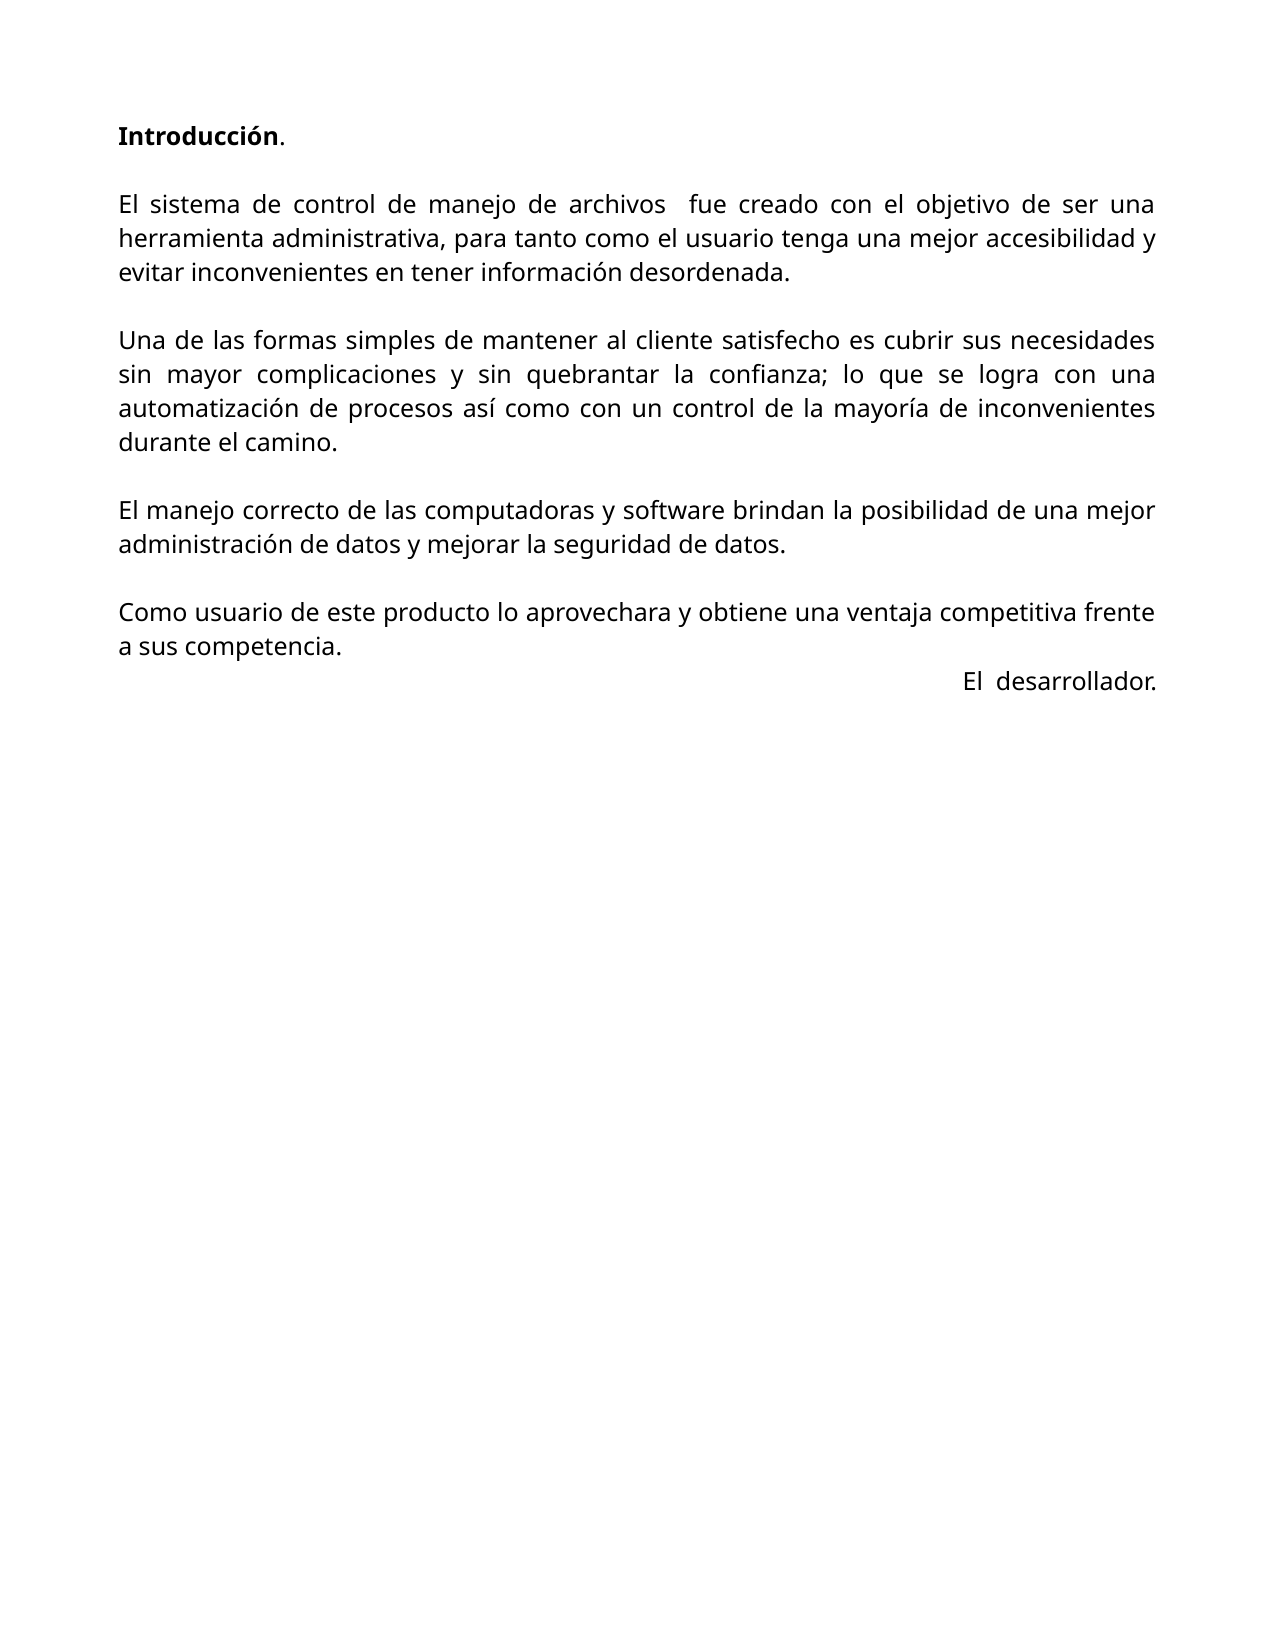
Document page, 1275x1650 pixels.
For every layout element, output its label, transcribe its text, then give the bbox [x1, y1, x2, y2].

text Como usuario de este producto lo aprovechara y obtiene una ventaja competitiva frente a sus competencia. [118, 595, 1157, 663]
text El desarrollador. [118, 663, 1157, 697]
text Introducción. [118, 118, 1157, 152]
text Una de las formas simples de mantener al cliente satisfecho es cubrir sus necesidades sin mayor complicaciones y sin quebrantar la confianza; lo que se logra con una automatización de procesos así como con un control de la mayoría de inconvenientes durante el camino. [118, 322, 1157, 459]
text El sistema de control de manejo de archivos fue creado con el objetivo de ser una herramienta administrativa, para tanto como el usuario tenga una mejor accesibilidad y evitar inconvenientes en tener información desordenada. [118, 186, 1157, 288]
text El manejo correcto de las computadoras y software brindan la posibilidad de una mejor administración de datos y mejorar la seguridad de datos. [118, 493, 1157, 561]
